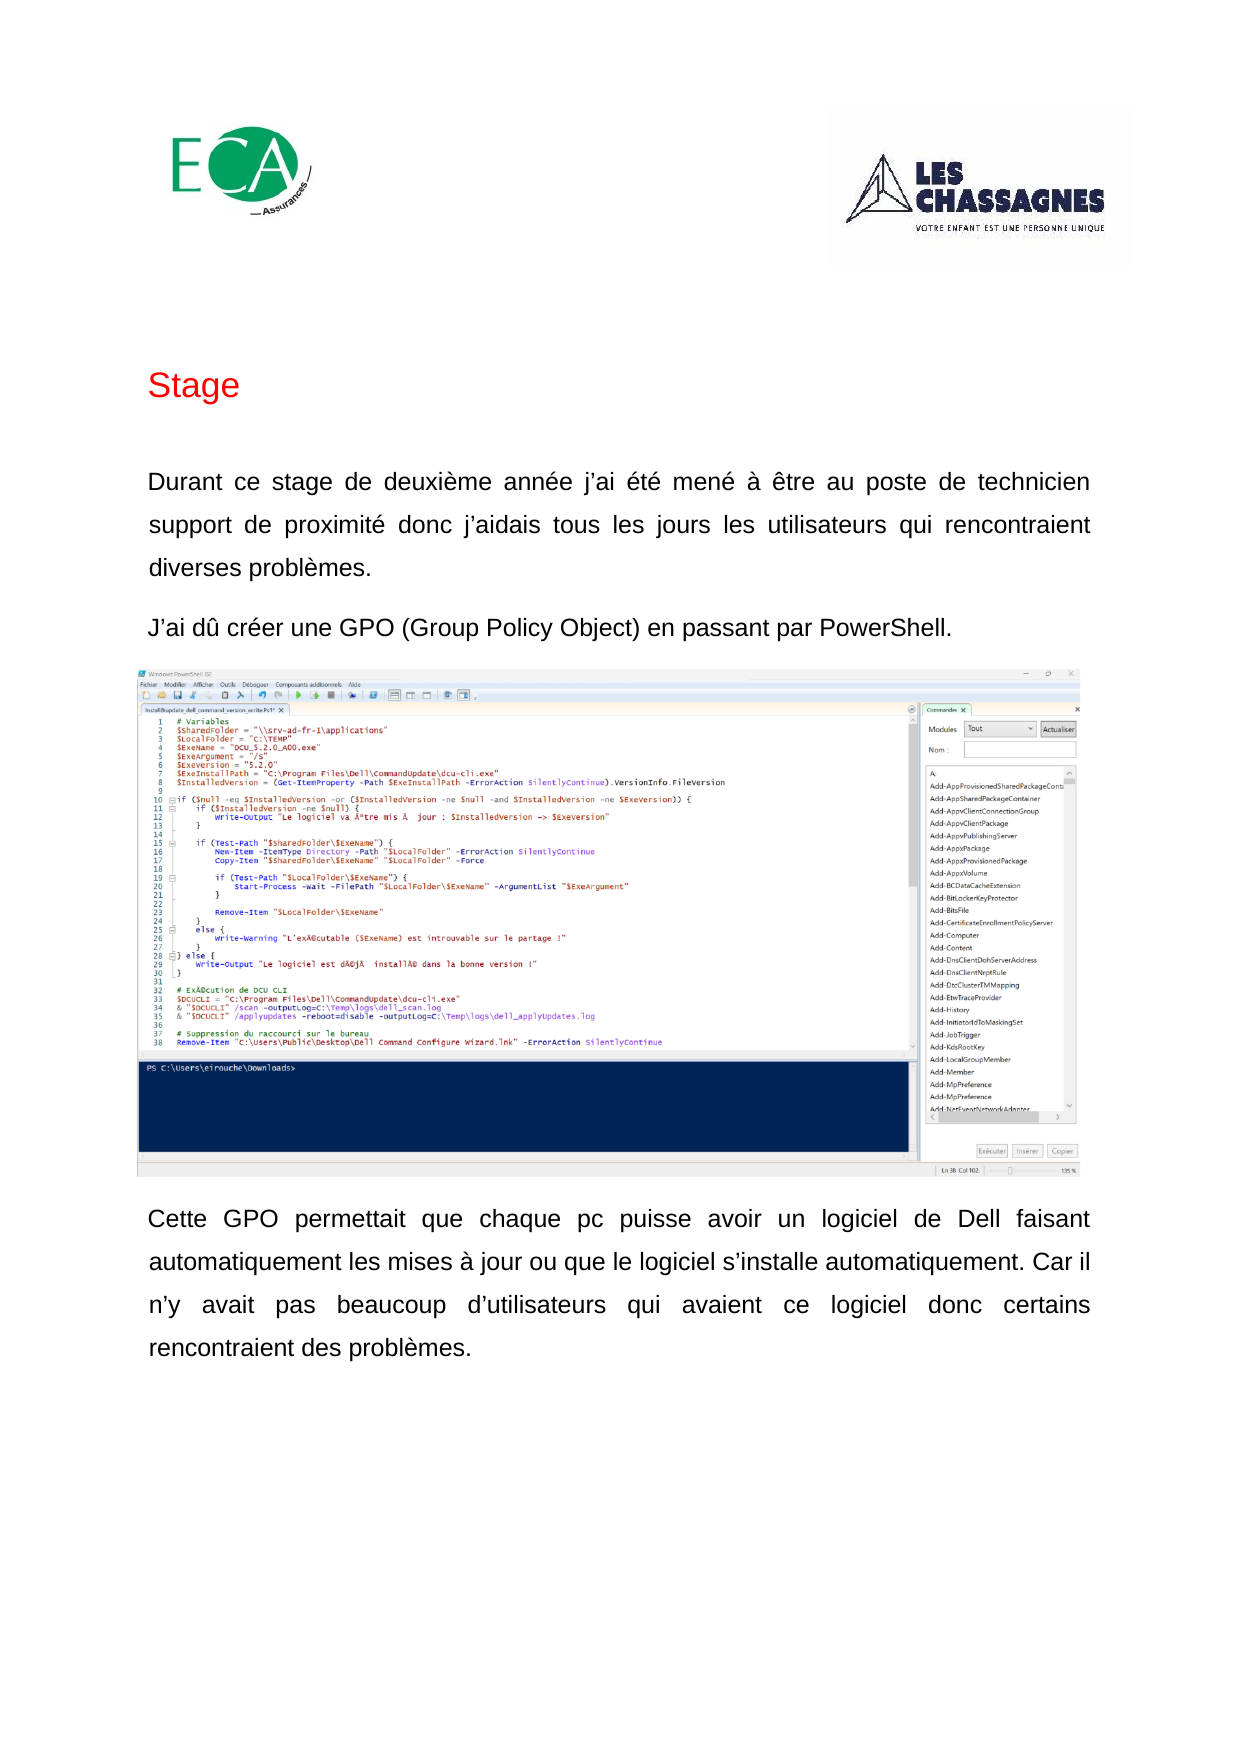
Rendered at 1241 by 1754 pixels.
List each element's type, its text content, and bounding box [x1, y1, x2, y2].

text Cette GPO permettait que chaque pc puisse avoir un logiciel de Dell faisant automatiquement les mises à jour ou que le logiciel s’installe automatiquement. Car il n’y avait pas beaucoup d’utilisateurs qui avaient ce logiciel donc certains rencontraient des problèmes. [147, 672, 1092, 1362]
subtitle Stage [147, 365, 1092, 405]
text J’ai dû créer une GPO (Group Policy Object) en passant par PowerShell. [147, 613, 1092, 641]
text Durant ce stage de deuxième année j’ai été mené à être au poste de technicien support de proximité donc j’aidais tous les jours les utilisateurs qui rencontraient diverses problèmes. [147, 467, 1092, 582]
